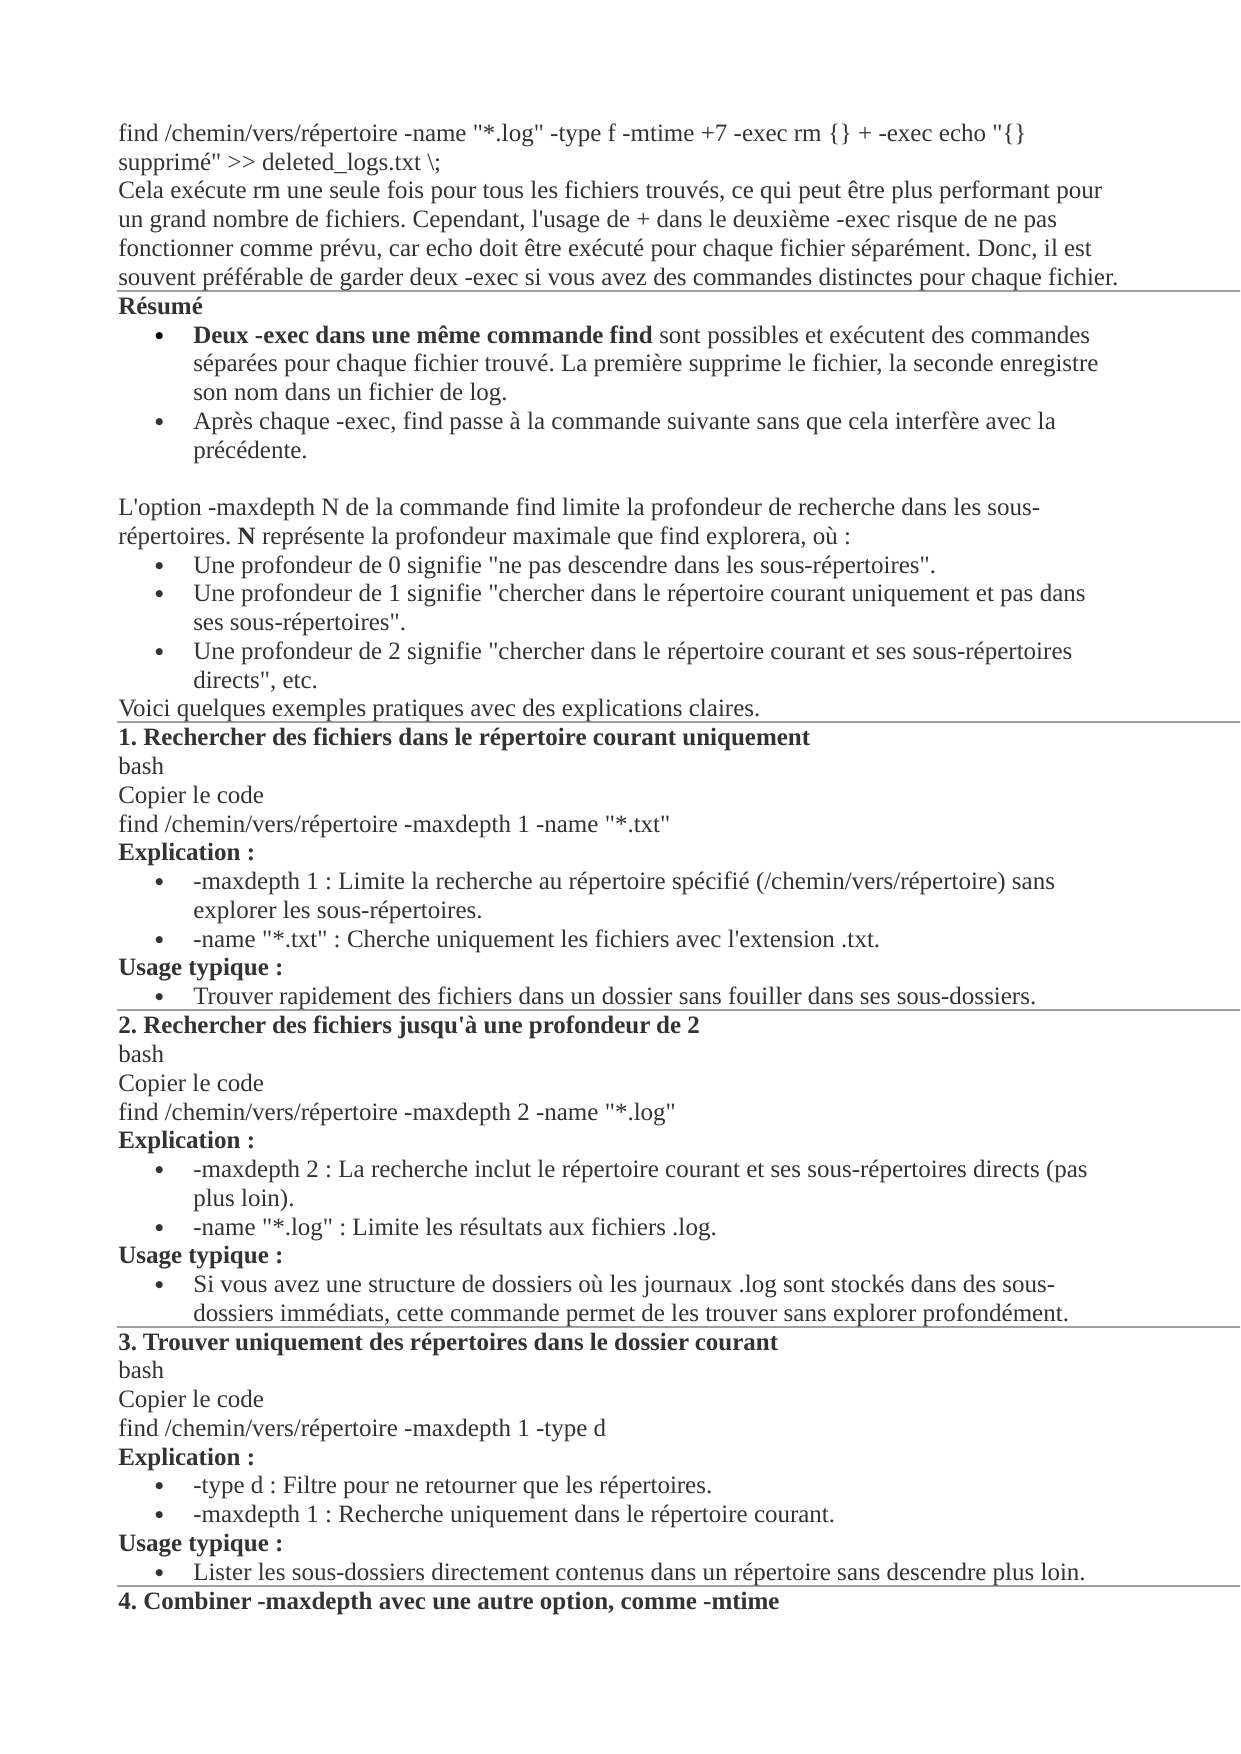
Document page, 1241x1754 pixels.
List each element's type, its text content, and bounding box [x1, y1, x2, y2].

text find /chemin/vers/répertoire -maxdepth 2 -name "*.log" [118, 1097, 1122, 1125]
list -name "*.txt" : Cherche uniquement les fichiers avec l'extension .txt. [156, 924, 1122, 952]
text bash [118, 1356, 1122, 1384]
text Usage typique : [118, 1240, 1122, 1269]
text find /chemin/vers/répertoire -name "*.log" -type f -mtime +7 -exec rm {} + -exec echo "{} supprimé" >> deleted_logs.txt \; [118, 118, 1122, 176]
text 4. Combiner -maxdepth avec une autre option, comme -mtime [118, 1587, 1122, 1615]
list Si vous avez une structure de dossiers où les journaux .log sont stockés dans des sous-dossiers immédiats, cette commande permet de les trouver sans explorer profondément. [156, 1269, 1122, 1326]
list Deux -exec dans une même commande find sont possibles et exécutent des commandes séparées pour chaque fichier trouvé. La première supprime le fichier, la seconde enregistre son nom dans un fichier de log. [156, 320, 1122, 406]
text Copier le code [118, 1384, 1122, 1413]
text Explication : [118, 1125, 1122, 1154]
list Lister les sous-dossiers directement contenus dans un répertoire sans descendre plus loin. [156, 1557, 1122, 1585]
list Une profondeur de 2 signifie "chercher dans le répertoire courant et ses sous-répertoires directs", etc. [156, 636, 1122, 693]
text bash [118, 1039, 1122, 1068]
text Voici quelques exemples pratiques avec des explications claires. [118, 693, 1122, 721]
list -name "*.log" : Limite les résultats aux fichiers .log. [156, 1212, 1122, 1240]
text Copier le code [118, 1068, 1122, 1097]
text 1. Rechercher des fichiers dans le répertoire courant uniquement [118, 723, 1122, 751]
list Une profondeur de 1 signifie "chercher dans le répertoire courant uniquement et pas dans ses sous-répertoires". [156, 578, 1122, 636]
list -type d : Filtre pour ne retourner que les répertoires. [156, 1471, 1122, 1499]
list Trouver rapidement des fichiers dans un dossier sans fouiller dans ses sous-dossiers. [156, 981, 1122, 1009]
list Après chaque -exec, find passe à la commande suivante sans que cela interfère avec la précédente. [156, 406, 1122, 463]
list -maxdepth 2 : La recherche inclut le répertoire courant et ses sous-répertoires directs (pas plus loin). [156, 1154, 1122, 1212]
text 3. Trouver uniquement des répertoires dans le dossier courant [118, 1328, 1122, 1356]
text find /chemin/vers/répertoire -maxdepth 1 -type d [118, 1413, 1122, 1442]
text L'option -maxdepth N de la commande find limite la profondeur de recherche dans les sous-répertoires. N représente la profondeur maximale que find explorera, où : [118, 492, 1122, 550]
text 2. Rechercher des fichiers jusqu'à une profondeur de 2 [118, 1011, 1122, 1039]
list Une profondeur de 0 signifie "ne pas descendre dans les sous-répertoires". [156, 550, 1122, 578]
text Copier le code [118, 780, 1122, 809]
text Explication : [118, 1442, 1122, 1471]
text Usage typique : [118, 952, 1122, 981]
text bash [118, 751, 1122, 780]
text Usage typique : [118, 1528, 1122, 1557]
text find /chemin/vers/répertoire -maxdepth 1 -name "*.txt" [118, 809, 1122, 837]
text Cela exécute rm une seule fois pour tous les fichiers trouvés, ce qui peut être plus performant pour un grand nombre de fichiers. Cependant, l'usage de + dans le deuxième -exec risque de ne pas fonctionner comme prévu, car echo doit être exécuté pour chaque fichier séparément. Donc, il est souvent préférable de garder deux -exec si vous avez des commandes distinctes pour chaque fichier. [118, 176, 1122, 290]
list -maxdepth 1 : Limite la recherche au répertoire spécifié (/chemin/vers/répertoire) sans explorer les sous-répertoires. [156, 866, 1122, 924]
text Résumé [118, 292, 1122, 320]
list -maxdepth 1 : Recherche uniquement dans le répertoire courant. [156, 1499, 1122, 1528]
text Explication : [118, 837, 1122, 866]
